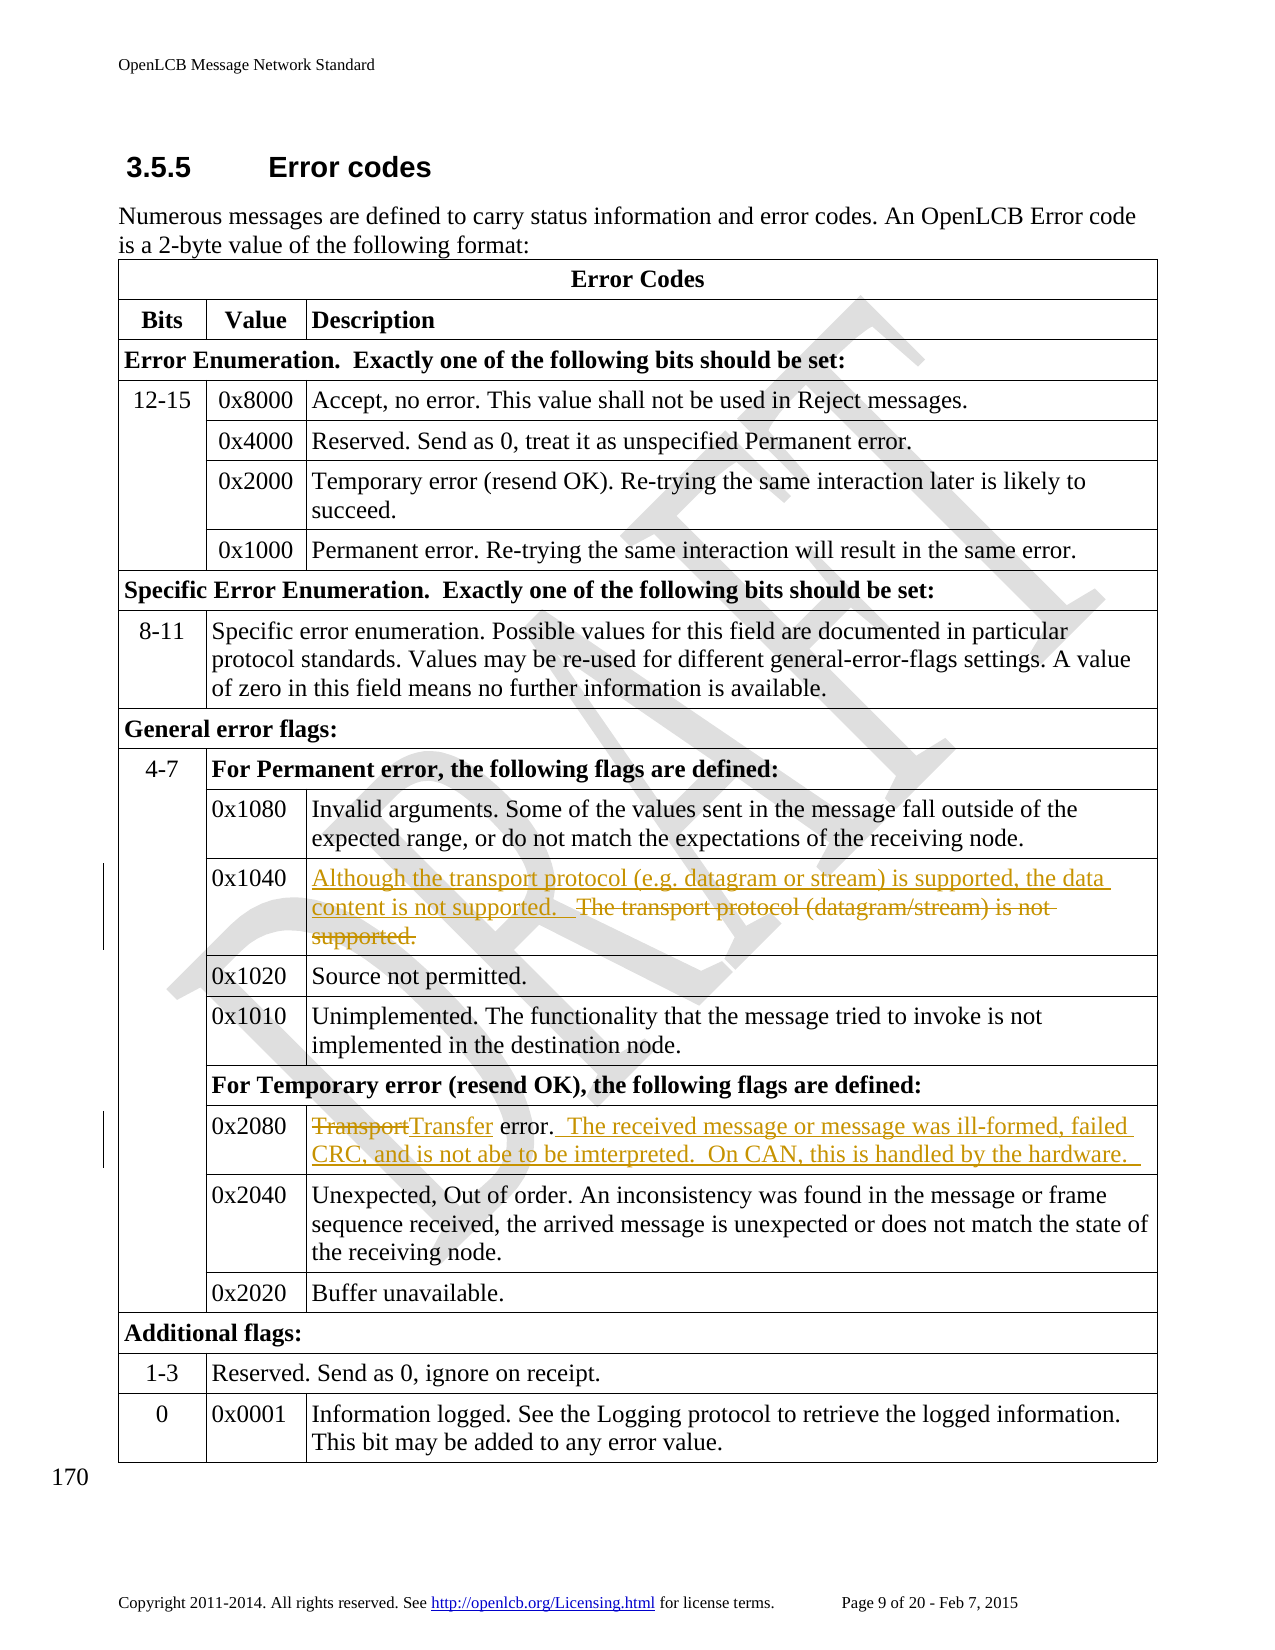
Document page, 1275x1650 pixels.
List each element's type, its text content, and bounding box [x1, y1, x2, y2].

table_cell 4-7 [119, 749, 206, 1312]
table_cell 0x1010 [252, 997, 306, 1051]
table_cell For Permanent error, the following flags are defined: [919, 749, 1157, 788]
table_cell Additional flags: [119, 1313, 1157, 1352]
table_cell Although the transport protocol (e.g. datagram or stream) is supported, the data content is not supported. [551, 859, 700, 888]
table_cell Reserved. Send as 0, treat it as unspecified Permanent error. [769, 421, 880, 460]
text Numerous messages are defined to carry status information and error codes. An OpenLCB Error code is a 2-byte value of the following format: [118, 201, 1157, 259]
table_cell Source not permitted. [673, 956, 1157, 996]
table_cell Unimplemented. The functionality that the message tried to invoke is not implemented in the destination node. [307, 997, 471, 1065]
table_cell Specific Error Enumeration. Exactly one of the following bits should be set: [835, 571, 1030, 610]
table_cell Specific error enumeration. Possible values for this field are documented in particular protocol standards. Values may be re-used for different general-error-flags settings. A value of zero in this field means no further information is available. [207, 611, 576, 708]
table_cell [867, 300, 1157, 339]
table_cell For Temporary error (resend OK), the following flags are defined: [321, 1066, 496, 1105]
table_cell Although the transport protocol (e.g. datagram or stream) is supported, the data content is not supported. [585, 909, 734, 955]
table_cell Invalid arguments. Some of the values sent in the message fall outside of the expected range, or do not match the expectations of the receiving node. [503, 790, 678, 857]
table_cell Value [207, 300, 306, 339]
table_cell Source not permitted. [521, 956, 678, 996]
table_cell Reserved. Send as 0, ignore on receipt. [207, 1354, 1157, 1393]
table_cell Although the transport protocol (e.g. datagram or stream) is supported, the data content is not supported. [515, 926, 597, 955]
table_cell [691, 709, 867, 748]
table_cell 0x1010 [207, 997, 277, 1065]
table_cell Temporary error (resend OK). Re-trying the same interaction later is likely to succeed. [307, 461, 693, 529]
table_cell 0x4000 [207, 421, 306, 460]
table_cell [239, 931, 306, 955]
table_cell Specific error enumeration. Possible values for this field are documented in particular protocol standards. Values may be re-used for different general-error-flags settings. A value of zero in this field means no further information is available. [811, 611, 1157, 708]
table_cell Temporary error (resend OK). Re-trying the same interaction later is likely to succeed. [678, 461, 949, 529]
table_cell 0 [119, 1394, 206, 1462]
table_cell Transfer error. The received message or message was ill-formed, failed CRC, and is not abe to be imterpreted. On CAN, this is handled by the hardware. [307, 1106, 386, 1174]
table_cell 1-3 [119, 1354, 206, 1393]
table_cell [856, 328, 885, 339]
table_cell Reserved. Send as 0, treat it as unspecified Permanent error. [307, 421, 777, 460]
table_cell Source not permitted. [413, 956, 518, 996]
table_cell Buffer unavailable. [307, 1273, 1157, 1312]
table_cell Although the transport protocol (e.g. datagram or stream) is supported, the data content is not supported. [554, 890, 713, 912]
table_cell Description [307, 300, 854, 339]
table_cell Although the transport protocol (e.g. datagram or stream) is supported, the data content is not supported. [362, 918, 477, 955]
table_cell For Temporary error (resend OK), the following flags are defined: [601, 1066, 1157, 1105]
table_cell 8-11 [119, 611, 206, 708]
table_cell Invalid arguments. Some of the values sent in the message fall outside of the expected range, or do not match the expectations of the receiving node. [682, 790, 829, 857]
table_cell Accept, no error. This value shall not be used in Reject messages. [307, 381, 773, 420]
table_cell Error Enumeration. Exactly one of the following bits should be set: [828, 340, 1157, 380]
table_cell 0x1080 [207, 790, 306, 857]
table_cell Information logged. See the Logging protocol to retrieve the logged information. This bit may be added to any error value. [307, 1394, 1157, 1462]
table_cell Unexpected, Out of order. An inconsistency was found in the message or frame sequence received, the arrived message is unexpected or does not match the state of the receiving node. [307, 1175, 1157, 1272]
table_cell 0x0001 [207, 1394, 306, 1462]
table_cell Transfer error. The received message or message was ill-formed, failed CRC, and is not abe to be imterpreted. On CAN, this is handled by the hardware. [361, 1106, 506, 1164]
table_cell For Temporary error (resend OK), the following flags are defined: [510, 1066, 597, 1105]
subtitle Error codes [118, 150, 1157, 183]
table_cell Although the transport protocol (e.g. datagram or stream) is supported, the data content is not supported. [307, 859, 439, 917]
table_cell Although the transport protocol (e.g. datagram or stream) is supported, the data content is not supported. [424, 859, 528, 888]
table_cell Permanent error. Re-trying the same interaction will result in the same error. [692, 530, 990, 570]
table_cell 12-15 [119, 381, 206, 570]
table_cell 0x2080 [207, 1106, 306, 1174]
table_cell For Permanent error, the following flags are defined: [207, 749, 631, 788]
table_cell General error flags: [119, 709, 603, 748]
table_cell 0x1000 [207, 530, 306, 570]
table_cell 0x8000 [207, 381, 306, 420]
table_cell [596, 709, 692, 748]
table_cell Reserved. Send as 0, treat it as unspecified Permanent error. [884, 421, 1157, 460]
table_cell Invalid arguments. Some of the values sent in the message fall outside of the expected range, or do not match the expectations of the receiving node. [811, 790, 1157, 857]
table_cell 0x1040 [207, 859, 306, 947]
table_cell Bits [119, 300, 206, 339]
table_cell Temporary error (resend OK). Re-trying the same interaction later is likely to succeed. [924, 461, 1157, 529]
table_cell Accept, no error. This value shall not be used in Reject messages. [844, 381, 1157, 420]
table_cell Transfer error. The received message or message was ill-formed, failed CRC, and is not abe to be imterpreted. On CAN, this is handled by the hardware. [527, 1106, 1157, 1174]
table_cell For Permanent error, the following flags are defined: [750, 749, 895, 788]
table_cell [871, 709, 1157, 748]
table_cell 0x2040 [207, 1175, 306, 1272]
table_cell Unimplemented. The functionality that the message tried to invoke is not implemented in the destination node. [562, 997, 1157, 1065]
table_cell Source not permitted. [307, 956, 408, 996]
table_header Error Codes [119, 260, 1157, 299]
table_cell Accept, no error. This value shall not be used in Reject messages. [776, 386, 840, 420]
table_cell For Permanent error, the following flags are defined: [624, 749, 713, 788]
table_cell Specific Error Enumeration. Exactly one of the following bits should be set: [733, 571, 829, 610]
table_cell Specific error enumeration. Possible values for this field are documented in particular protocol standards. Values may be re-used for different general-error-flags settings. A value of zero in this field means no further information is available. [547, 611, 827, 708]
table_cell 0x2020 [207, 1273, 306, 1312]
table_cell Although the transport protocol (e.g. datagram or stream) is supported, the data content is not supported. [701, 859, 1157, 955]
table_cell For Temporary error (resend OK), the following flags are defined: [207, 1066, 317, 1105]
table_cell Permanent error. Re-trying the same interaction will result in the same error. [307, 530, 689, 570]
table_cell 0x1020 [224, 956, 306, 996]
table_cell Error Enumeration. Exactly one of the following bits should be set: [119, 340, 814, 380]
table_cell Unimplemented. The functionality that the message tried to invoke is not implemented in the destination node. [456, 997, 587, 1065]
table_cell Invalid arguments. Some of the values sent in the message fall outside of the expected range, or do not match the expectations of the receiving node. [380, 790, 519, 857]
table_cell Specific Error Enumeration. Exactly one of the following bits should be set: [1034, 571, 1157, 610]
table_cell Invalid arguments. Some of the values sent in the message fall outside of the expected range, or do not match the expectations of the receiving node. [307, 790, 379, 857]
table_cell Specific Error Enumeration. Exactly one of the following bits should be set: [119, 571, 729, 610]
table_cell 0x2000 [207, 461, 306, 529]
table_cell Permanent error. Re-trying the same interaction will result in the same error. [993, 530, 1157, 570]
